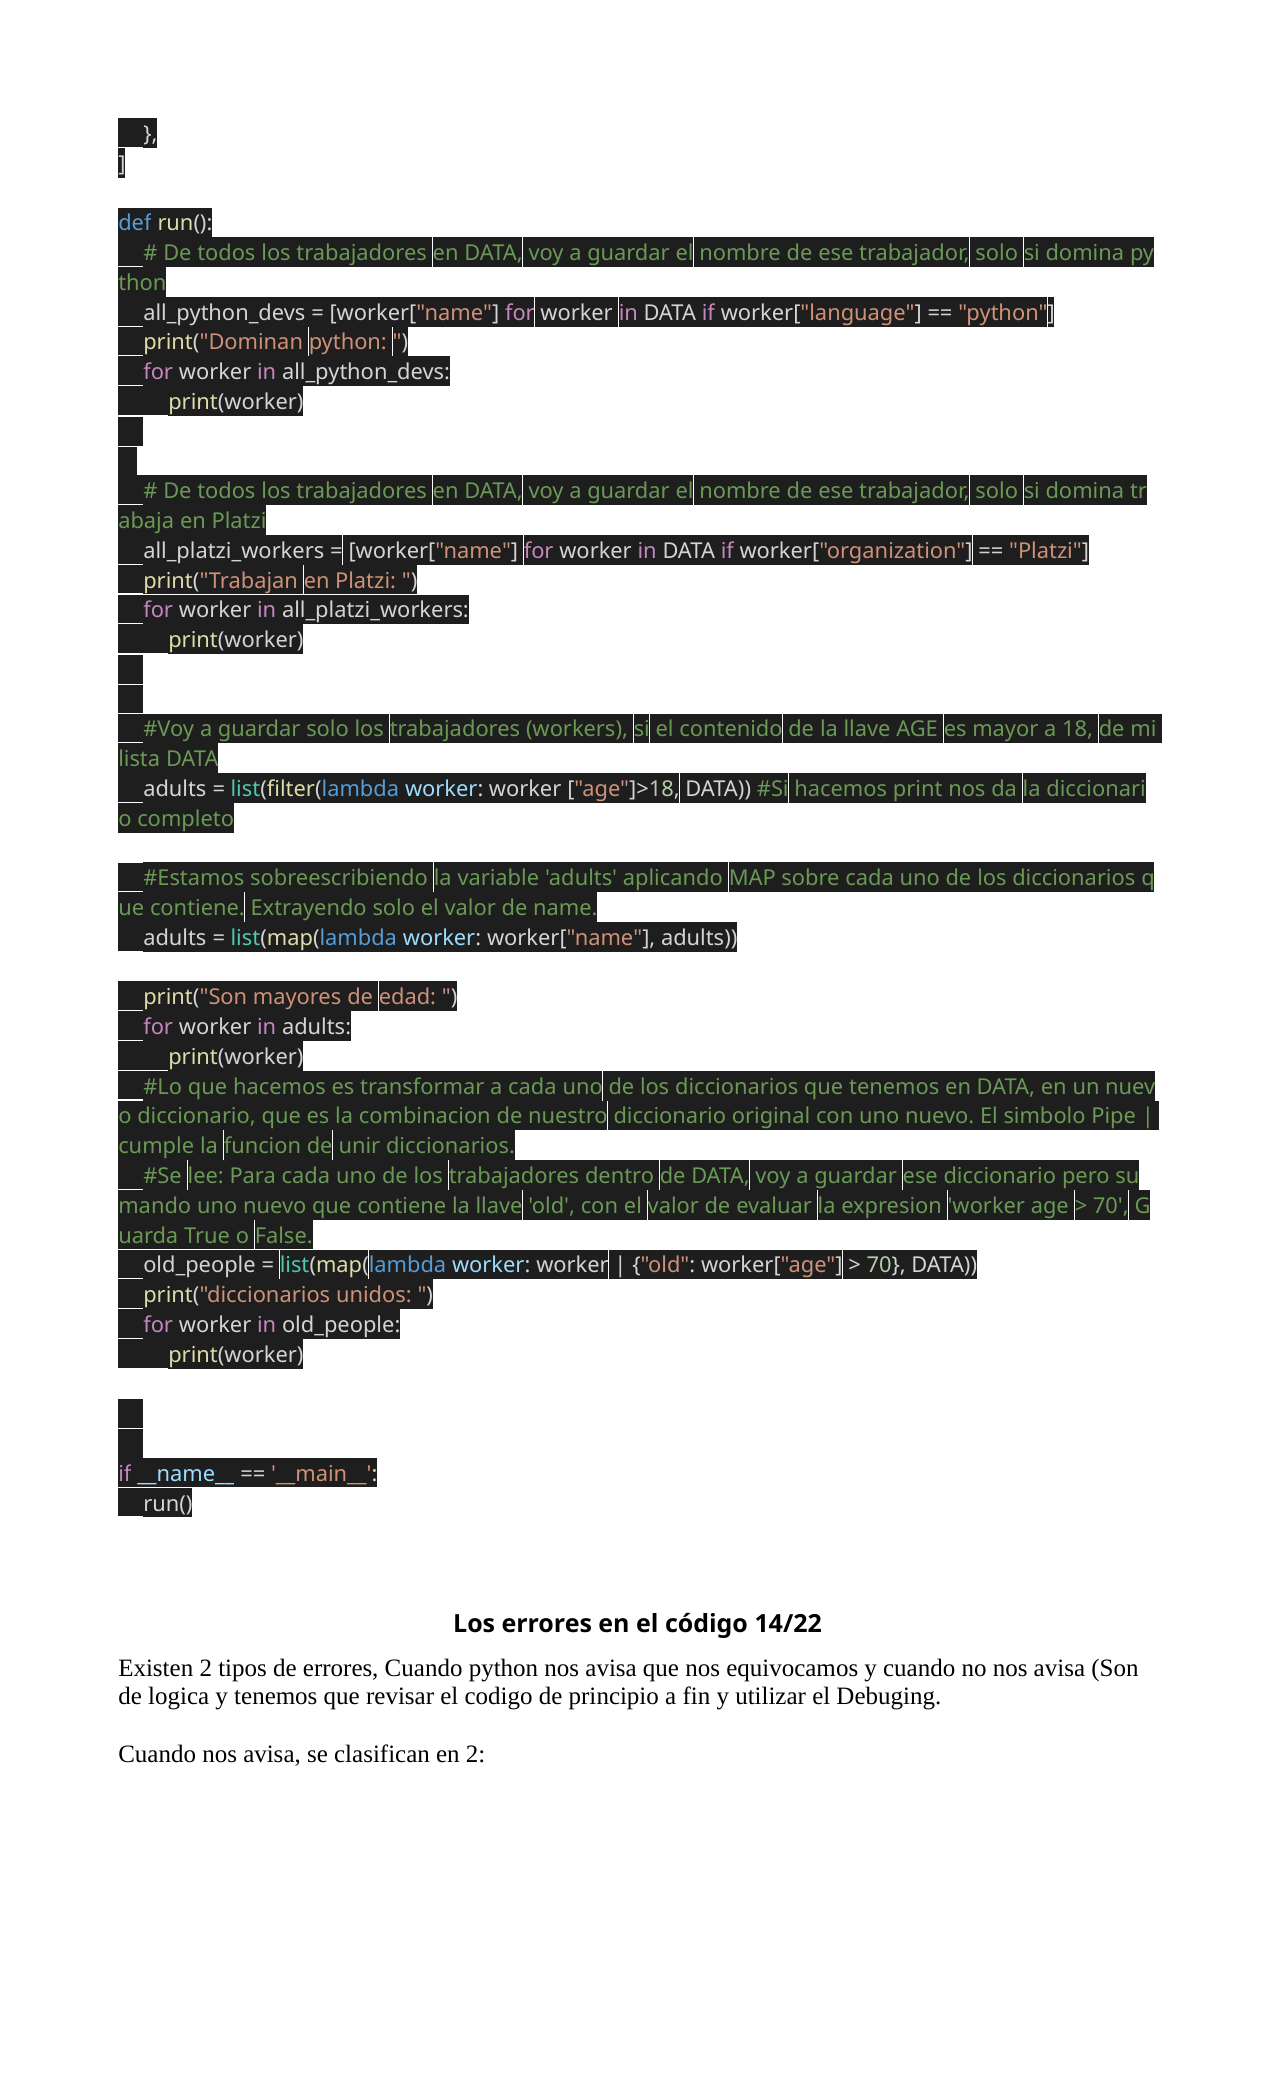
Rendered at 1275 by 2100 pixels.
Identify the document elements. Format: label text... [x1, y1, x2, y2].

text #Se lee: Para cada uno de los trabajadores dentro de DATA, voy a guardar ese diccionario pero sumando uno nuevo que contiene la llave 'old', con el valor de evaluar la expresion 'worker age > 70', Guarda True o False. [118, 1160, 1157, 1249]
text #Estamos sobreescribiendo la variable 'adults' aplicando MAP sobre cada uno de los diccionarios que contiene. Extrayendo solo el valor de name. [118, 862, 1157, 922]
text print(worker) [118, 624, 1157, 654]
text for worker in adults: [118, 1011, 1157, 1041]
subtitle Los errores en el código 14/22 [118, 1606, 1157, 1640]
text #Voy a guardar solo los trabajadores (workers), si el contenido de la llave AGE es mayor a 18, de mi lista DATA [118, 713, 1157, 773]
text Existen 2 tipos de errores, Cuando python nos avisa que nos equivocamos y cuando no nos avisa (Son de logica y tenemos que revisar el codigo de principio a fin y utilizar el Debuging. [118, 1653, 1157, 1710]
text Cuando nos avisa, se clasifican en 2: [118, 1739, 1157, 1768]
text all_platzi_workers = [worker["name"] for worker in DATA if worker["organization"] == "Platzi"] [118, 535, 1157, 565]
text def run(): [118, 207, 1157, 237]
text print("Trabajan en Platzi: ") [118, 565, 1157, 594]
text ] [118, 148, 1157, 178]
text # De todos los trabajadores en DATA, voy a guardar el nombre de ese trabajador, solo si domina python [118, 237, 1157, 297]
text adults = list(filter(lambda worker: worker ["age"]>18, DATA)) #Si hacemos print nos da la diccionario completo [118, 773, 1157, 833]
text print(worker) [118, 1339, 1157, 1369]
text print("Dominan python: ") [118, 327, 1157, 356]
text print("diccionarios unidos: ") [118, 1279, 1157, 1309]
text print(worker) [118, 386, 1157, 416]
text #Lo que hacemos es transformar a cada uno de los diccionarios que tenemos en DATA, en un nuevo diccionario, que es la combinacion de nuestro diccionario original con uno nuevo. El simbolo Pipe | cumple la funcion de unir diccionarios. [118, 1071, 1157, 1160]
text }, [118, 118, 1157, 148]
text run() [118, 1487, 1157, 1517]
text for worker in all_platzi_workers: [118, 594, 1157, 624]
text for worker in old_people: [118, 1309, 1157, 1339]
text print(worker) [118, 1041, 1157, 1071]
text for worker in all_python_devs: [118, 356, 1157, 386]
text old_people = list(map(lambda worker: worker | {"old": worker["age"] > 70}, DATA)) [118, 1249, 1157, 1279]
text all_python_devs = [worker["name"] for worker in DATA if worker["language"] == "python"] [118, 297, 1157, 327]
text if __name__ == '__main__': [118, 1458, 1157, 1487]
text print("Son mayores de edad: ") [118, 981, 1157, 1011]
text adults = list(map(lambda worker: worker["name"], adults)) [118, 922, 1157, 952]
text # De todos los trabajadores en DATA, voy a guardar el nombre de ese trabajador, solo si domina trabaja en Platzi [118, 475, 1157, 535]
